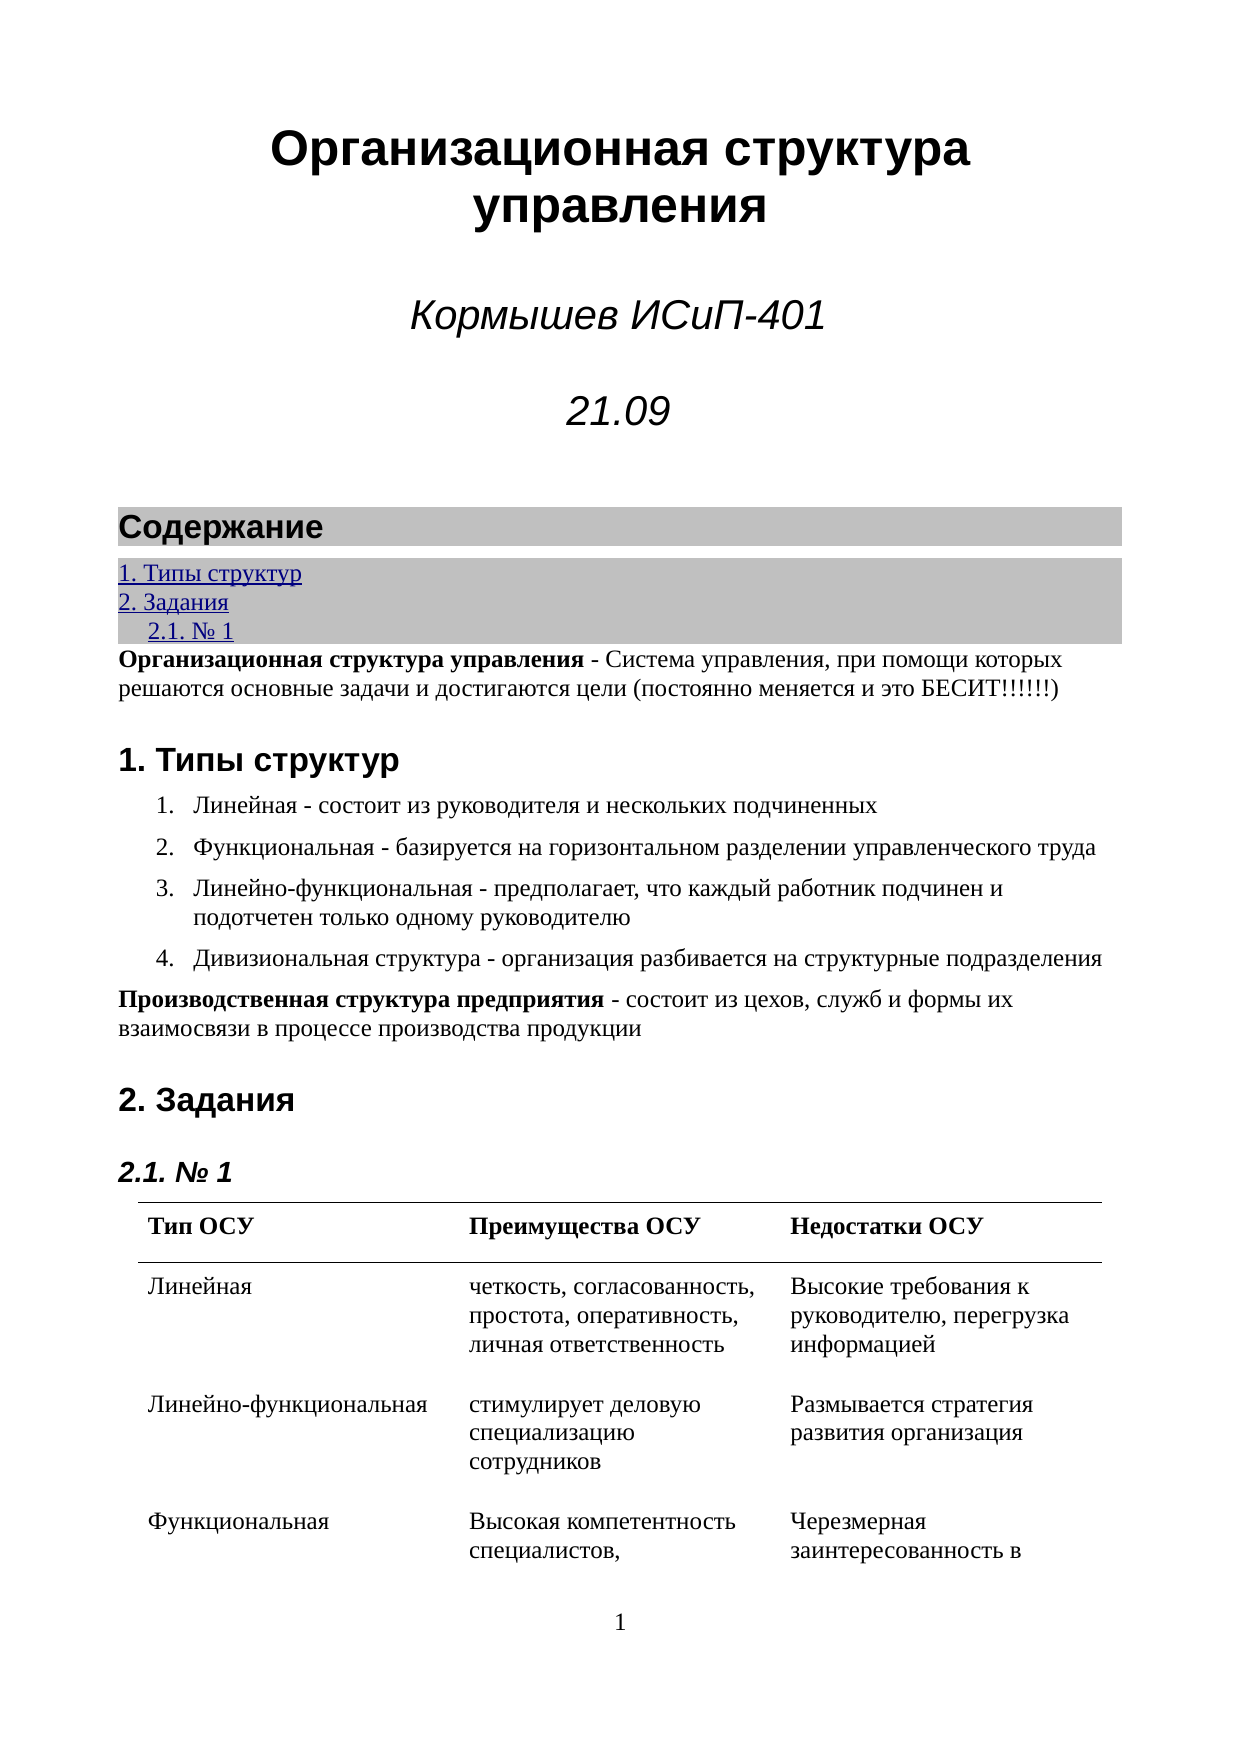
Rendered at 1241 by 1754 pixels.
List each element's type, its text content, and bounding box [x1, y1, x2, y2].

text Производственная структура предприятия - состоит из цехов, служб и формы их взаимосвязи в процессе производства продукции [118, 984, 1122, 1042]
table_cell Функциональная [138, 1497, 459, 1573]
list Линейно-функциональная - предполагает, что каждый работник подчинен и подотчетен только одному руководителю [156, 873, 1122, 931]
subtitle Содержание [118, 507, 1122, 546]
table_cell стимулирует деловую специализацию сотрудников [460, 1379, 781, 1497]
table_cell четкость, согласованность, простота, оперативность, личная ответственность [460, 1263, 781, 1379]
table_header Недостатки ОСУ [781, 1203, 1102, 1262]
list Дивизиональная структура - организация разбивается на структурные подразделения [156, 943, 1122, 972]
text 2.1. № 1 [148, 616, 1122, 644]
table_cell Линейно-функциональная [138, 1379, 459, 1497]
table_cell Высокая компетентность специалистов, [460, 1497, 781, 1573]
table_cell Линейная [138, 1263, 459, 1379]
table_header Тип ОСУ [138, 1203, 459, 1262]
subtitle 21.09 [118, 386, 1122, 434]
subtitle № 1 [118, 1156, 1122, 1189]
table_header Преимущества ОСУ [460, 1203, 781, 1262]
text Организационная структура управления - Система управления, при помощи которых решаются основные задачи и достигаются цели (постоянно меняется и это БЕСИТ!!!!!!) [118, 644, 1122, 702]
subtitle Кормышев ИСиП-401 [118, 291, 1122, 338]
list Линейная - состоит из руководителя и нескольких подчиненных [156, 791, 1122, 819]
subtitle Типы структур [118, 739, 1122, 778]
title Организационная структура управления [118, 118, 1122, 233]
table_cell Размывается стратегия развития организация [781, 1379, 1102, 1497]
list Функциональная - базируется на горизонтальном разделении управленческого труда [156, 832, 1122, 861]
text 2. Задания [118, 587, 1122, 616]
table_cell Высокие требования к руководителю, перегрузка информацией [781, 1263, 1102, 1379]
text 1. Типы структур [118, 558, 1122, 587]
subtitle Задания [118, 1079, 1122, 1118]
table_cell Черезмерная заинтересованность в [781, 1497, 1102, 1573]
